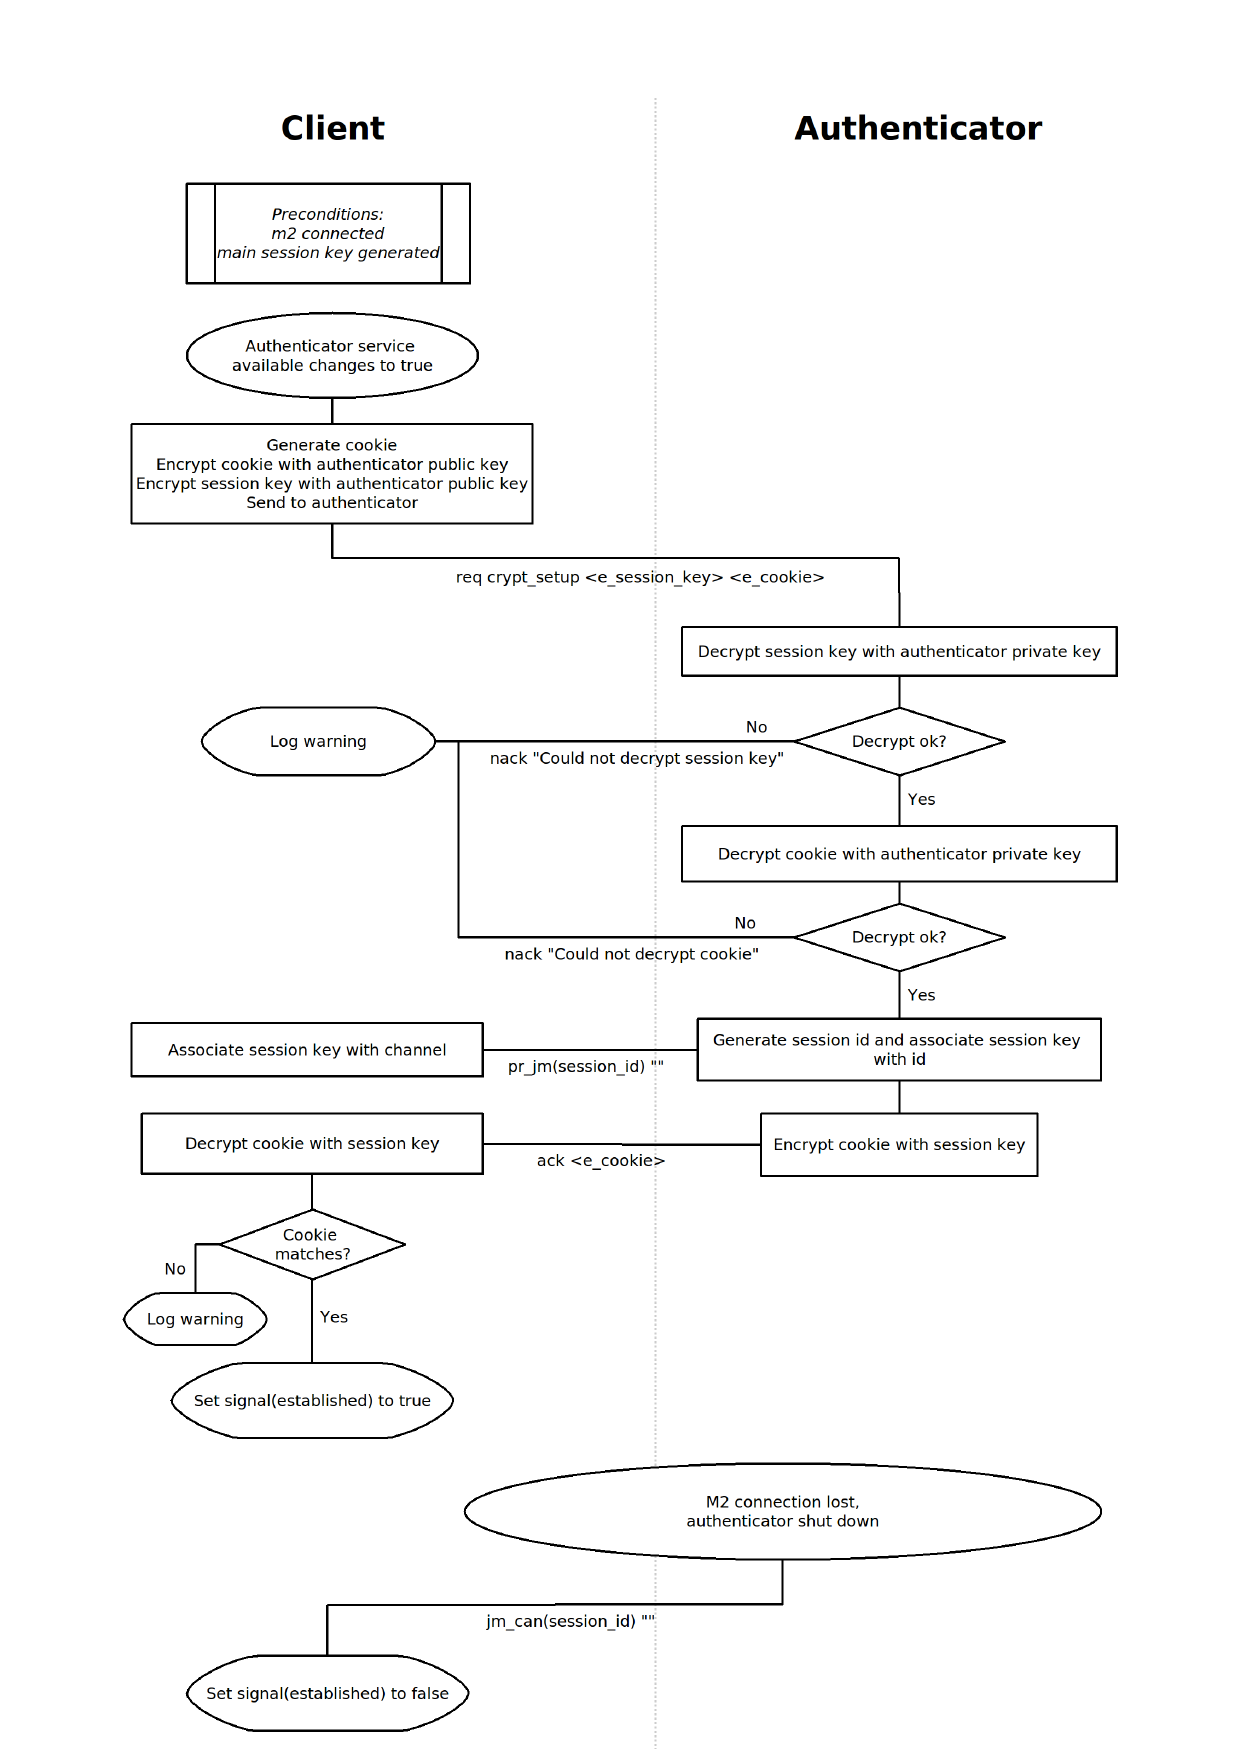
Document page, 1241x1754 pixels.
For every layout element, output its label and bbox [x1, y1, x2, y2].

picture [118, 92, 1122, 1754]
